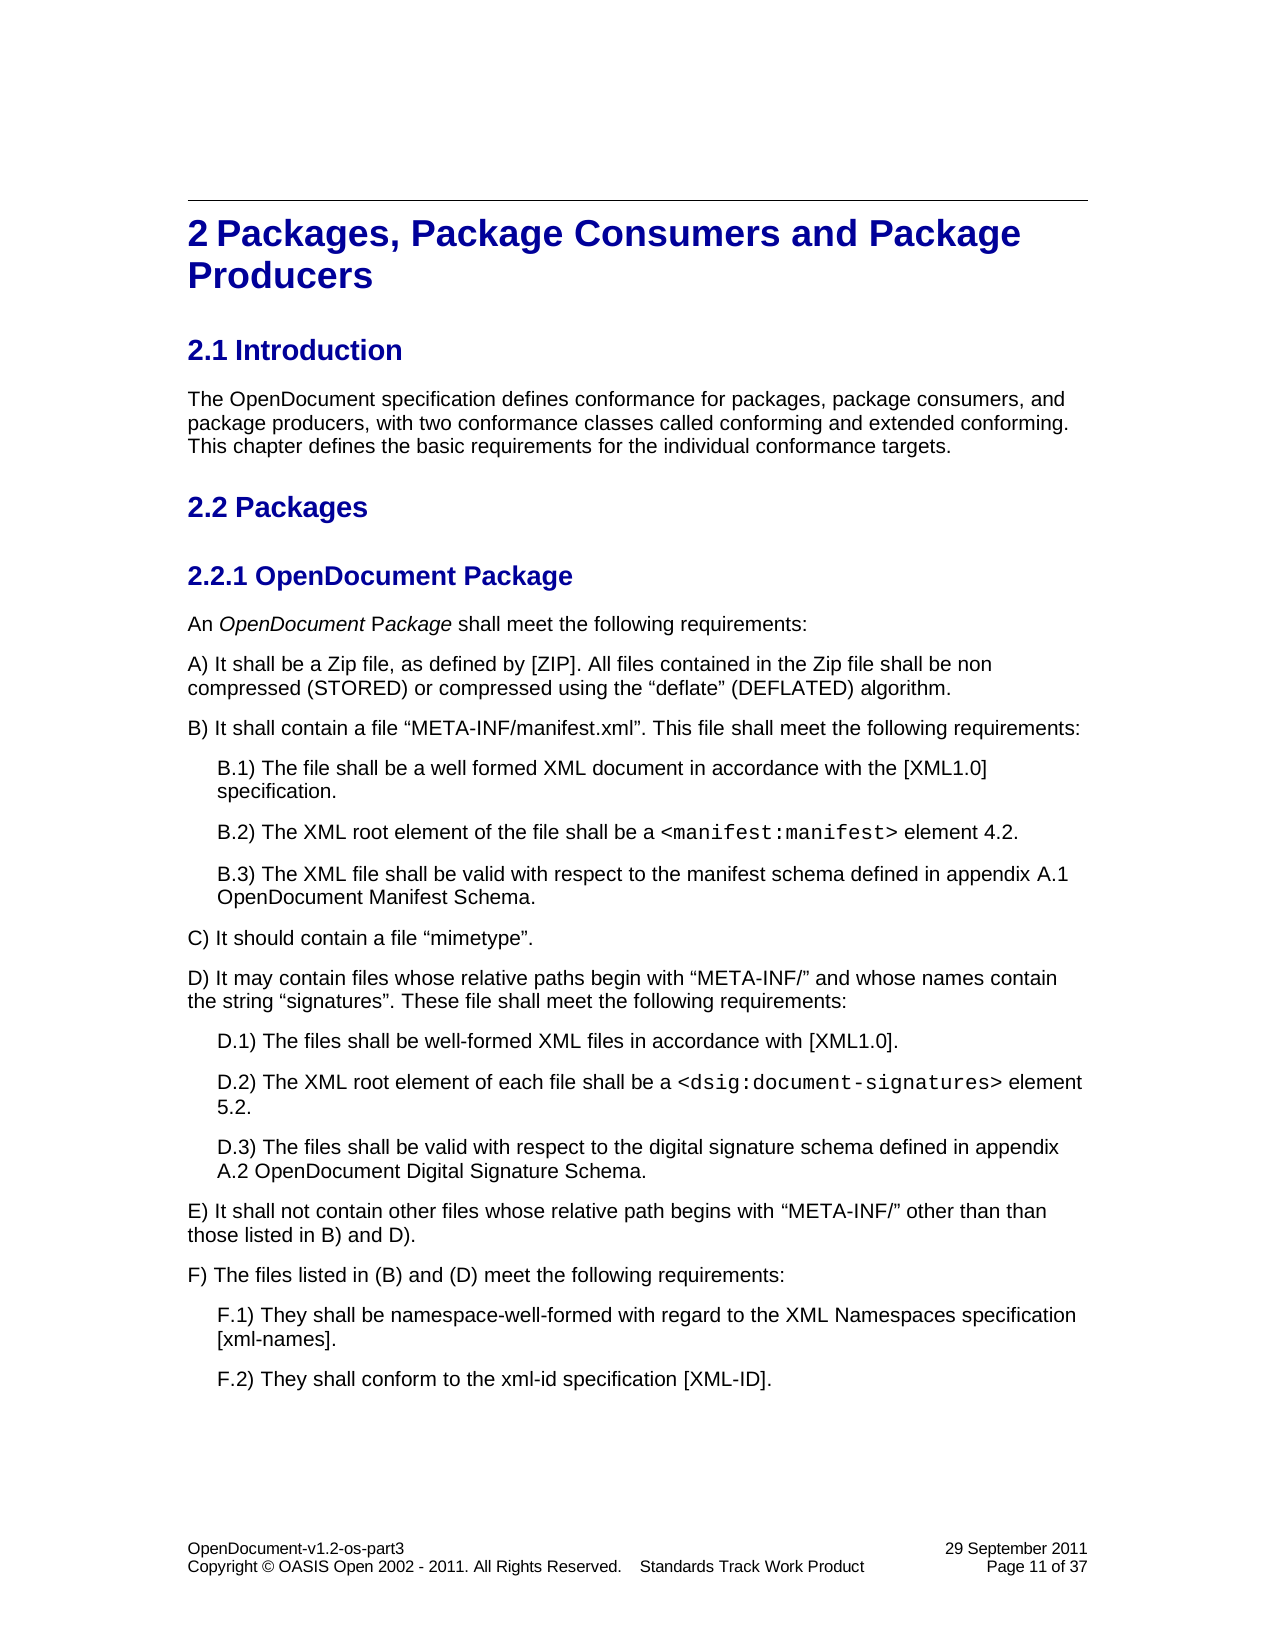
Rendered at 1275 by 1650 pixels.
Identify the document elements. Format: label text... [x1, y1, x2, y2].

list The files shall be well-formed XML files in accordance with [XML1.0]. [187, 1030, 1088, 1053]
list It shall not contain other files whose relative path begins with “META-INF/” other than than those listed in B) and D). [187, 1199, 1088, 1247]
subtitle Packages [187, 491, 1088, 524]
subtitle Introduction [187, 334, 1088, 367]
list They shall be namespace-well-formed with regard to the XML Namespaces specification [xml-names]. [187, 1303, 1088, 1351]
subtitle Packages, Package Consumers and Package Producers [187, 201, 1088, 297]
list It shall be a Zip file, as defined by [ZIP]. All files contained in the Zip file shall be non compressed (STORED) or compressed using the “deflate” (DEFLATED) algorithm. [187, 652, 1088, 699]
text The OpenDocument specification defines conformance for packages, package consumers, and package producers, with two conformance classes called conforming and extended conforming. This chapter defines the basic requirements for the individual conformance targets. [187, 387, 1088, 458]
list They shall conform to the xml-id specification [XML-ID]. [187, 1367, 1088, 1391]
list It should contain a file “mimetype”. [187, 926, 1088, 949]
list The XML root element of each file shall be a <dsig:document-signatures> element 5.2. [187, 1070, 1088, 1119]
subtitle OpenDocument Package [187, 561, 1088, 591]
list The XML file shall be valid with respect to the manifest schema defined in appendix A.1 OpenDocument Manifest Schema. [187, 862, 1088, 909]
list It shall contain a file “META-INF/manifest.xml”. This file shall meet the following requirements: [187, 716, 1088, 740]
list The files listed in (B) and (D) meet the following requirements: [187, 1263, 1088, 1287]
list The files shall be valid with respect to the digital signature schema defined in appendix A.2 OpenDocument Digital Signature Schema. [187, 1136, 1088, 1183]
list The XML root element of the file shall be a <manifest:manifest> element 4.2. [187, 820, 1088, 846]
list The file shall be a well formed XML document in accordance with the [XML1.0] specification. [187, 756, 1088, 803]
text An OpenDocument Package shall meet the following requirements: [187, 612, 1088, 636]
list It may contain files whose relative paths begin with “META-INF/” and whose names contain the string “signatures”. These file shall meet the following requirements: [187, 966, 1088, 1013]
